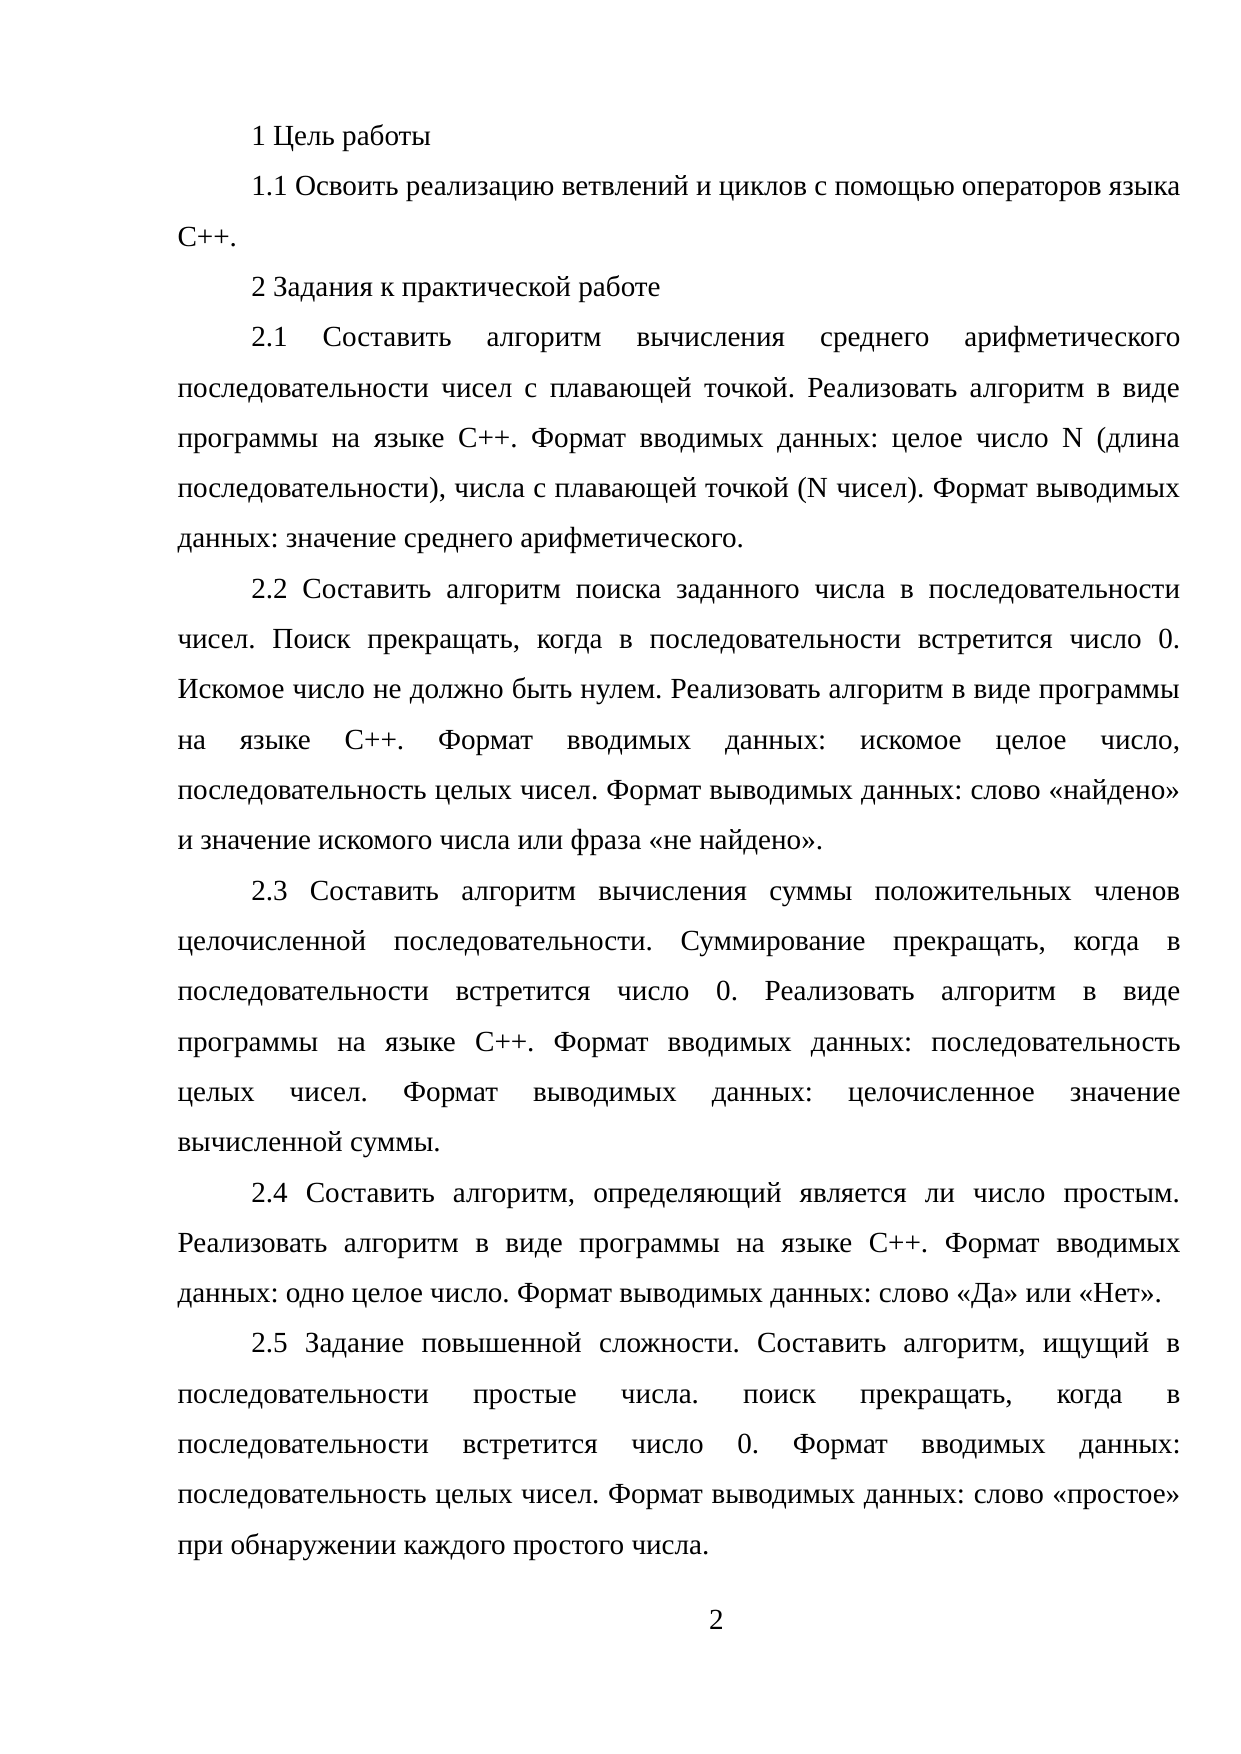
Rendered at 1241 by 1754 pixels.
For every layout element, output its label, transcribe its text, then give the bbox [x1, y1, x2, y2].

text 2 Задания к практической работе [177, 269, 1181, 303]
text 1.1 Освоить реализацию ветвлений и циклов с помощью операторов языка C++. [177, 168, 1181, 252]
text 2.3 Составить алгоритм вычисления суммы положительных членов целочисленной последовательности. Суммирование прекращать, когда в последовательности встретится число 0. Реализовать алгоритм в виде программы на языке C++. Формат вводимых данных: последовательность целых чисел. Формат выводимых данных: целочисленное значение вычисленной суммы. [177, 873, 1181, 1158]
text 2.4 Составить алгоритм, определяющий является ли число простым. Реализовать алгоритм в виде программы на языке C++. Формат вводимых данных: одно целое число. Формат выводимых данных: слово «Да» или «Нет». [177, 1175, 1181, 1309]
text 2.1 Составить алгоритм вычисления среднего арифметического последовательности чисел с плавающей точкой. Реализовать алгоритм в виде программы на языке C++. Формат вводимых данных: целое число N (длина последовательности), числа с плавающей точкой (N чисел). Формат выводимых данных: значение среднего арифметического. [177, 319, 1181, 554]
text 2.5 Задание повышенной сложности. Составить алгоритм, ищущий в последовательности простые числа. поиск прекращать, когда в последовательности встретится число 0. Формат вводимых данных: последовательность целых чисел. Формат выводимых данных: слово «простое» при обнаружении каждого простого числа. [177, 1326, 1181, 1560]
text 2.2 Составить алгоритм поиска заданного числа в последовательности чисел. Поиск прекращать, когда в последовательности встретится число 0. Искомое число не должно быть нулем. Реализовать алгоритм в виде программы на языке C++. Формат вводимых данных: искомое целое число, последовательность целых чисел. Формат выводимых данных: слово «найдено» и значение искомого числа или фраза «не найдено». [177, 571, 1181, 856]
text 1 Цель работы [177, 118, 1181, 152]
